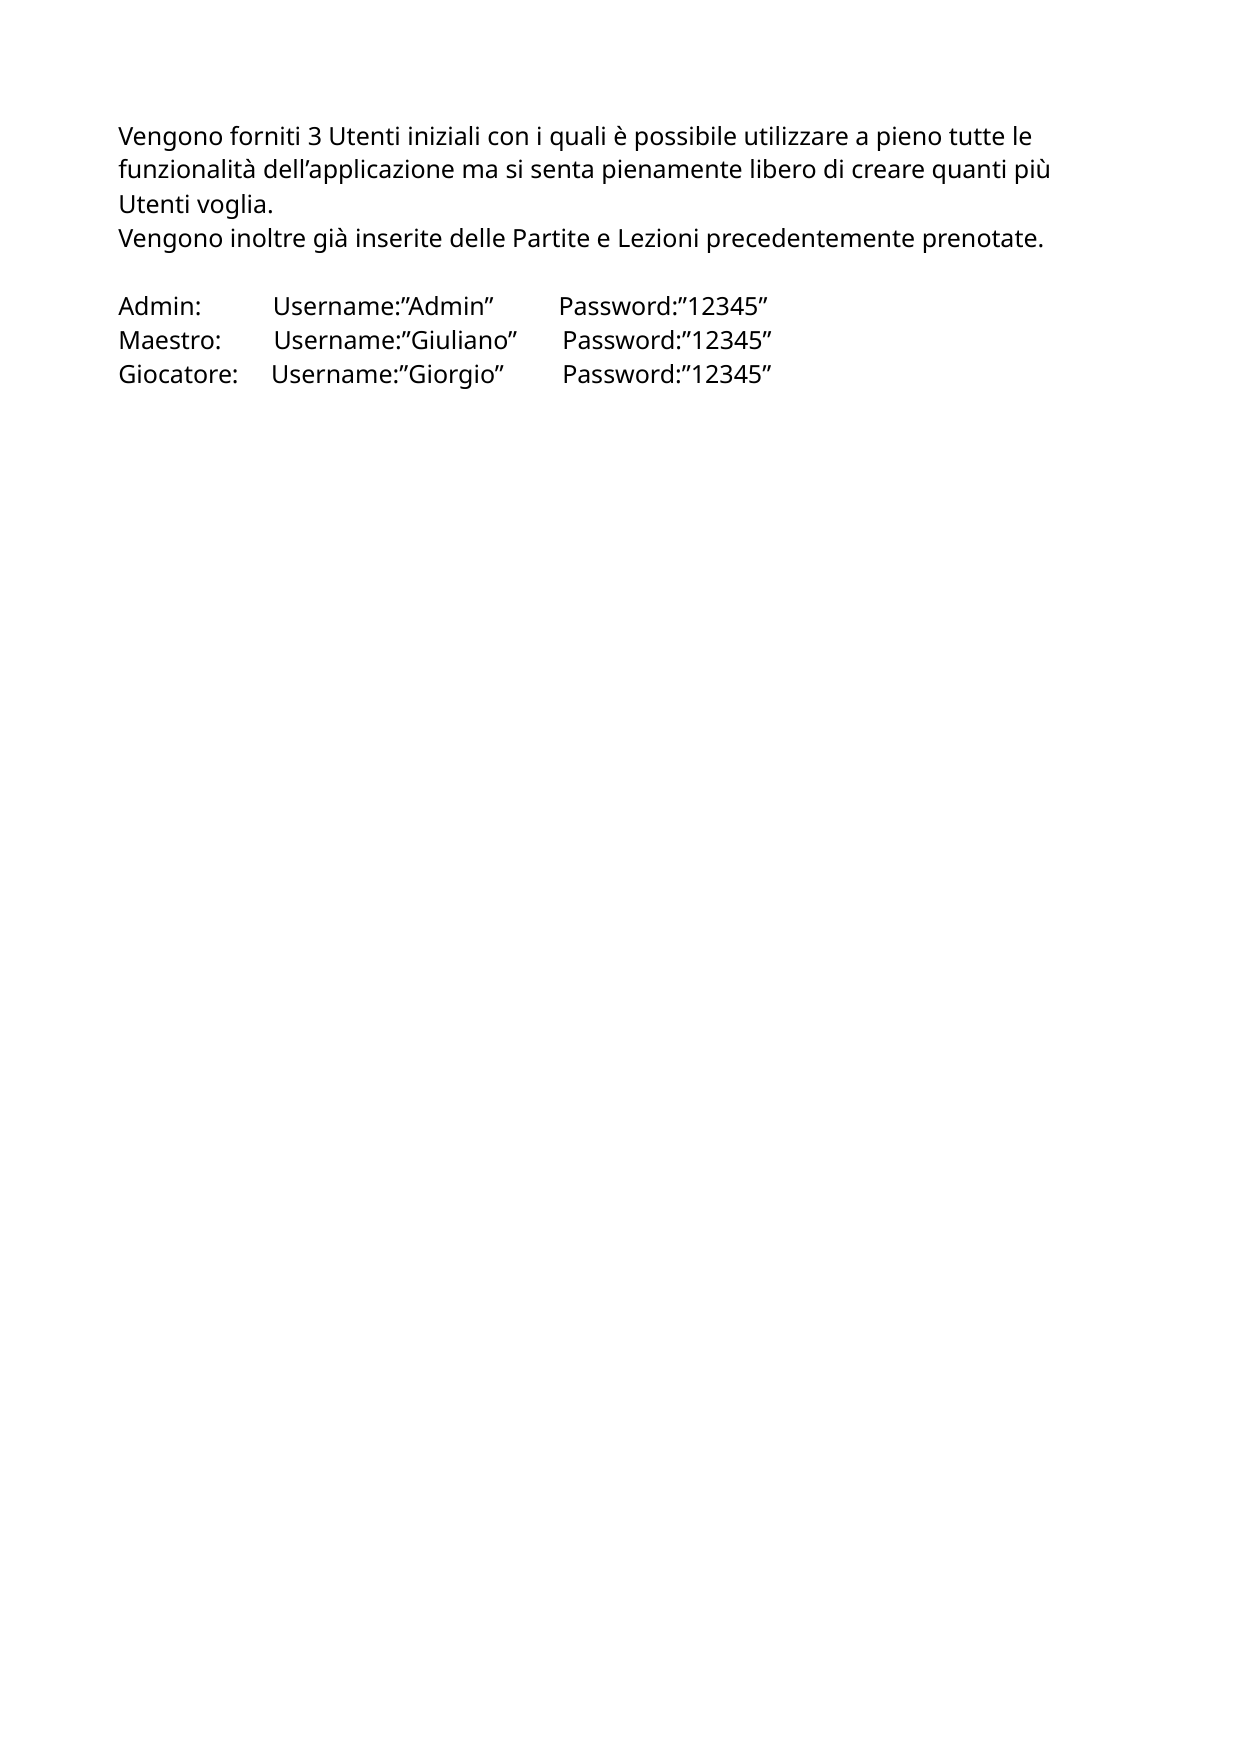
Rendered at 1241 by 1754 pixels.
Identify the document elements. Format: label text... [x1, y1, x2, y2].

text Admin: Username:”Admin” Password:”12345” [118, 288, 1122, 322]
text Vengono forniti 3 Utenti iniziali con i quali è possibile utilizzare a pieno tutte le funzionalità dell’applicazione ma si senta pienamente libero di creare quanti più Utenti voglia. [118, 118, 1122, 220]
text Vengono inoltre già inserite delle Partite e Lezioni precedentemente prenotate. [118, 220, 1122, 254]
text Giocatore: Username:”Giorgio” Password:”12345” [118, 357, 1122, 391]
text Maestro: Username:”Giuliano” Password:”12345” [118, 322, 1122, 357]
